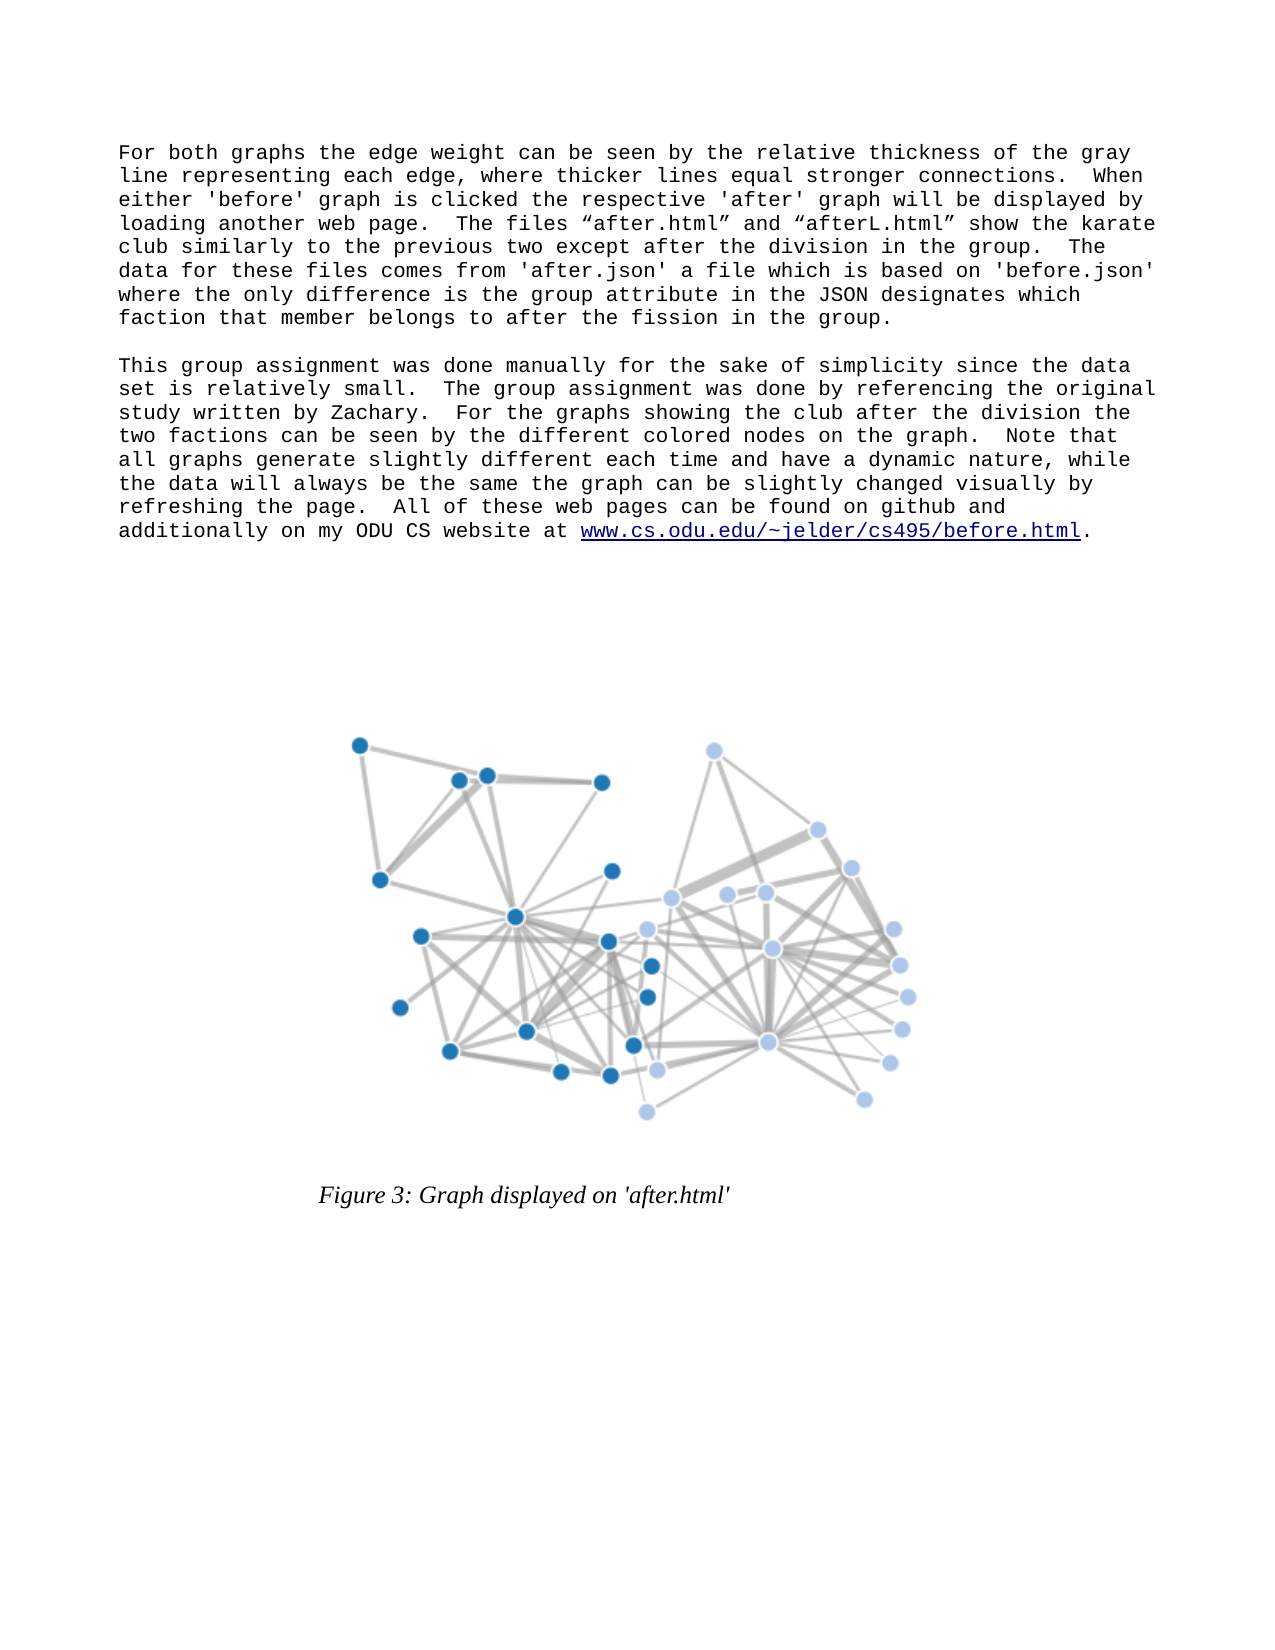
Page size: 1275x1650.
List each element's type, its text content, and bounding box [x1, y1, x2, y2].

text For both graphs the edge weight can be seen by the relative thickness of the gray line representing each edge, where thicker lines equal stronger connections. When either 'before' graph is clicked the respective 'after' graph will be displayed by loading another web page. The files “after.html” and “afterL.html” show the karate club similarly to the previous two except after the division in the group. The data for these files comes from 'after.json' a file which is based on 'before.json' where the only difference is the group attribute in the JSON designates which faction that member belongs to after the fission in the group. [118, 142, 1157, 331]
text This group assignment was done manually for the sake of simplicity since the data set is relatively small. The group assignment was done by referencing the original study written by Zachary. For the graphs showing the club after the division the two factions can be seen by the different colored nodes on the graph. Note that all graphs generate slightly different each time and have a dynamic nature, while the data will always be the same the graph can be slightly changed visually by refreshing the page. All of these web pages can be found on github and additionally on my ODU CS website at www.cs.odu.edu/~jelder/cs495/before.html. [118, 354, 1157, 544]
text Figure 3: Graph displayed on 'after.html' [318, 1180, 971, 1208]
picture [318, 689, 972, 1180]
